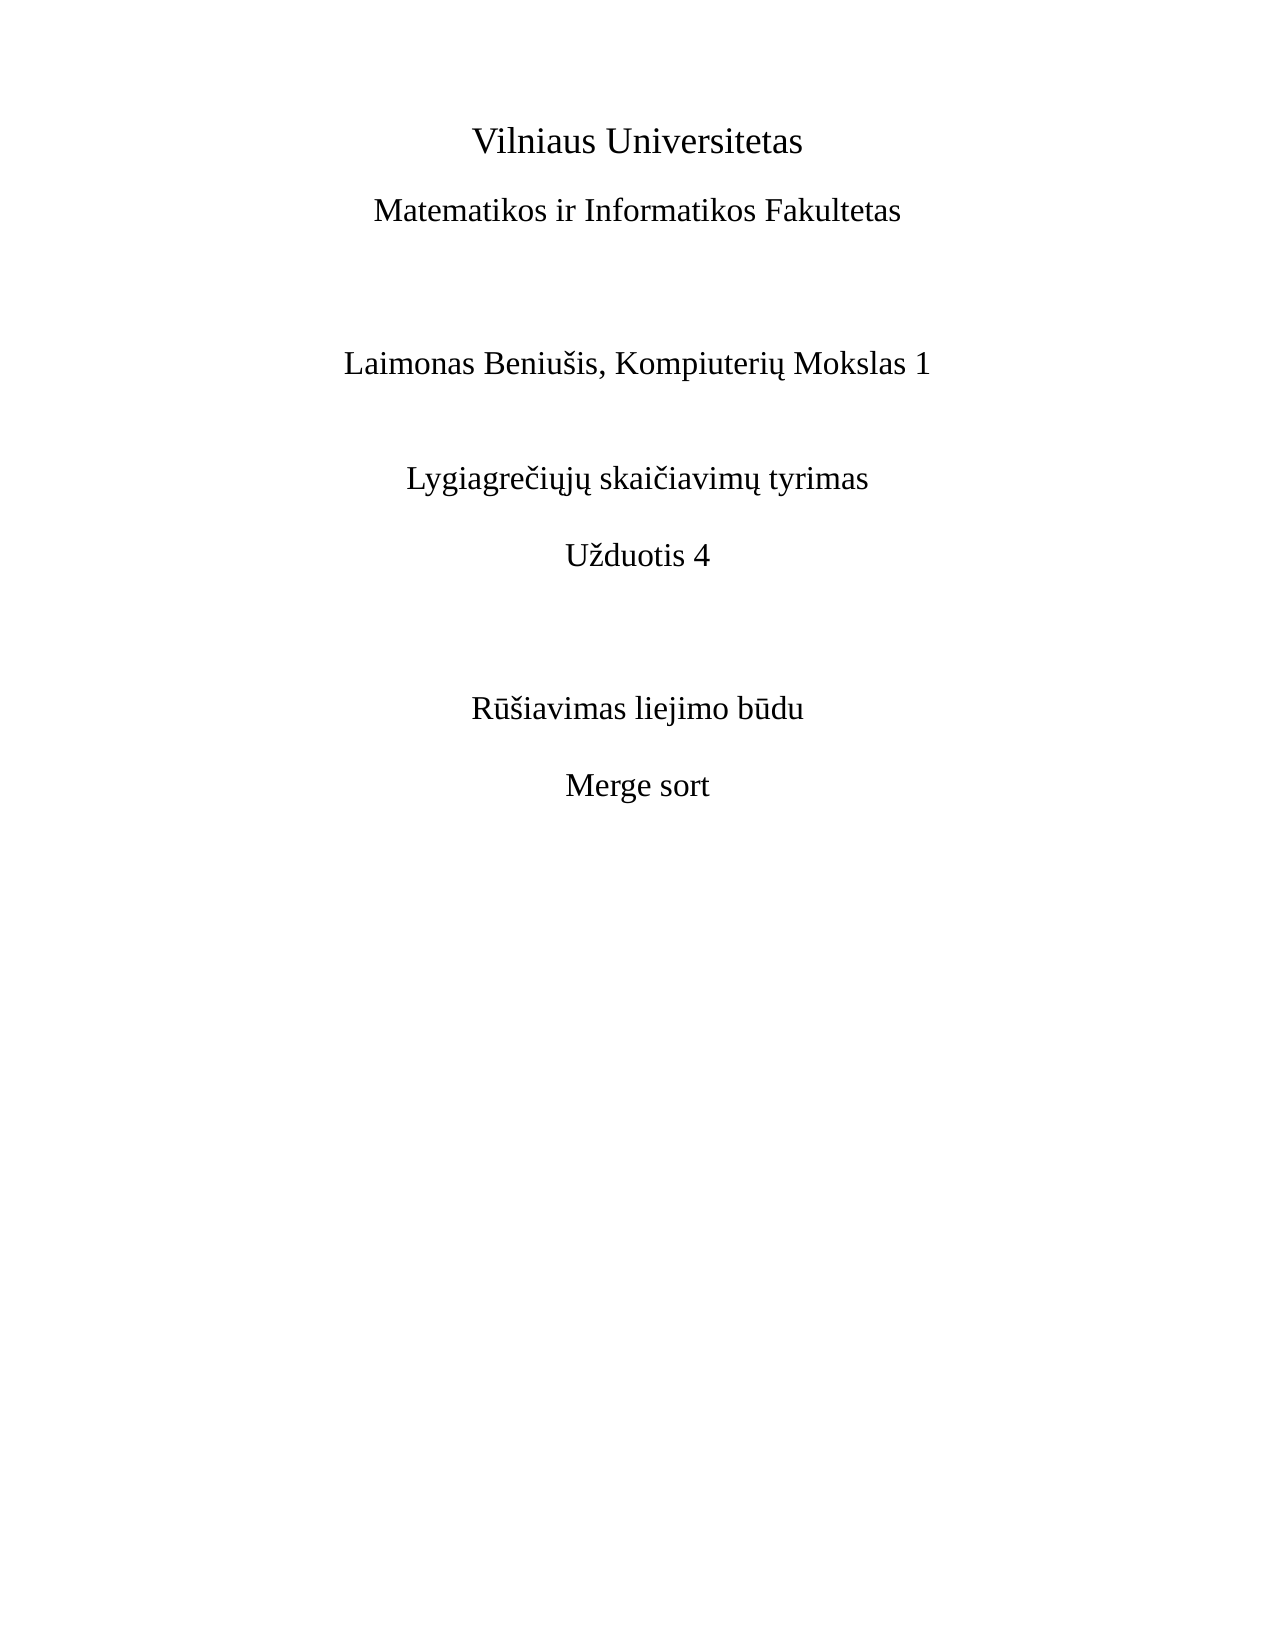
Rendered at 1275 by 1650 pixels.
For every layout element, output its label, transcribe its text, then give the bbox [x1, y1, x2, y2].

text Matematikos ir Informatikos Fakultetas [118, 190, 1157, 228]
text Laimonas Beniušis, Kompiuterių Mokslas 1 [118, 343, 1157, 382]
text Lygiagrečiųjų skaičiavimų tyrimas Užduotis 4 [118, 458, 1157, 573]
text Rūšiavimas liejimo būdu [118, 688, 1157, 727]
text Vilniaus Universitetas [118, 118, 1157, 161]
text Merge sort [118, 765, 1157, 803]
